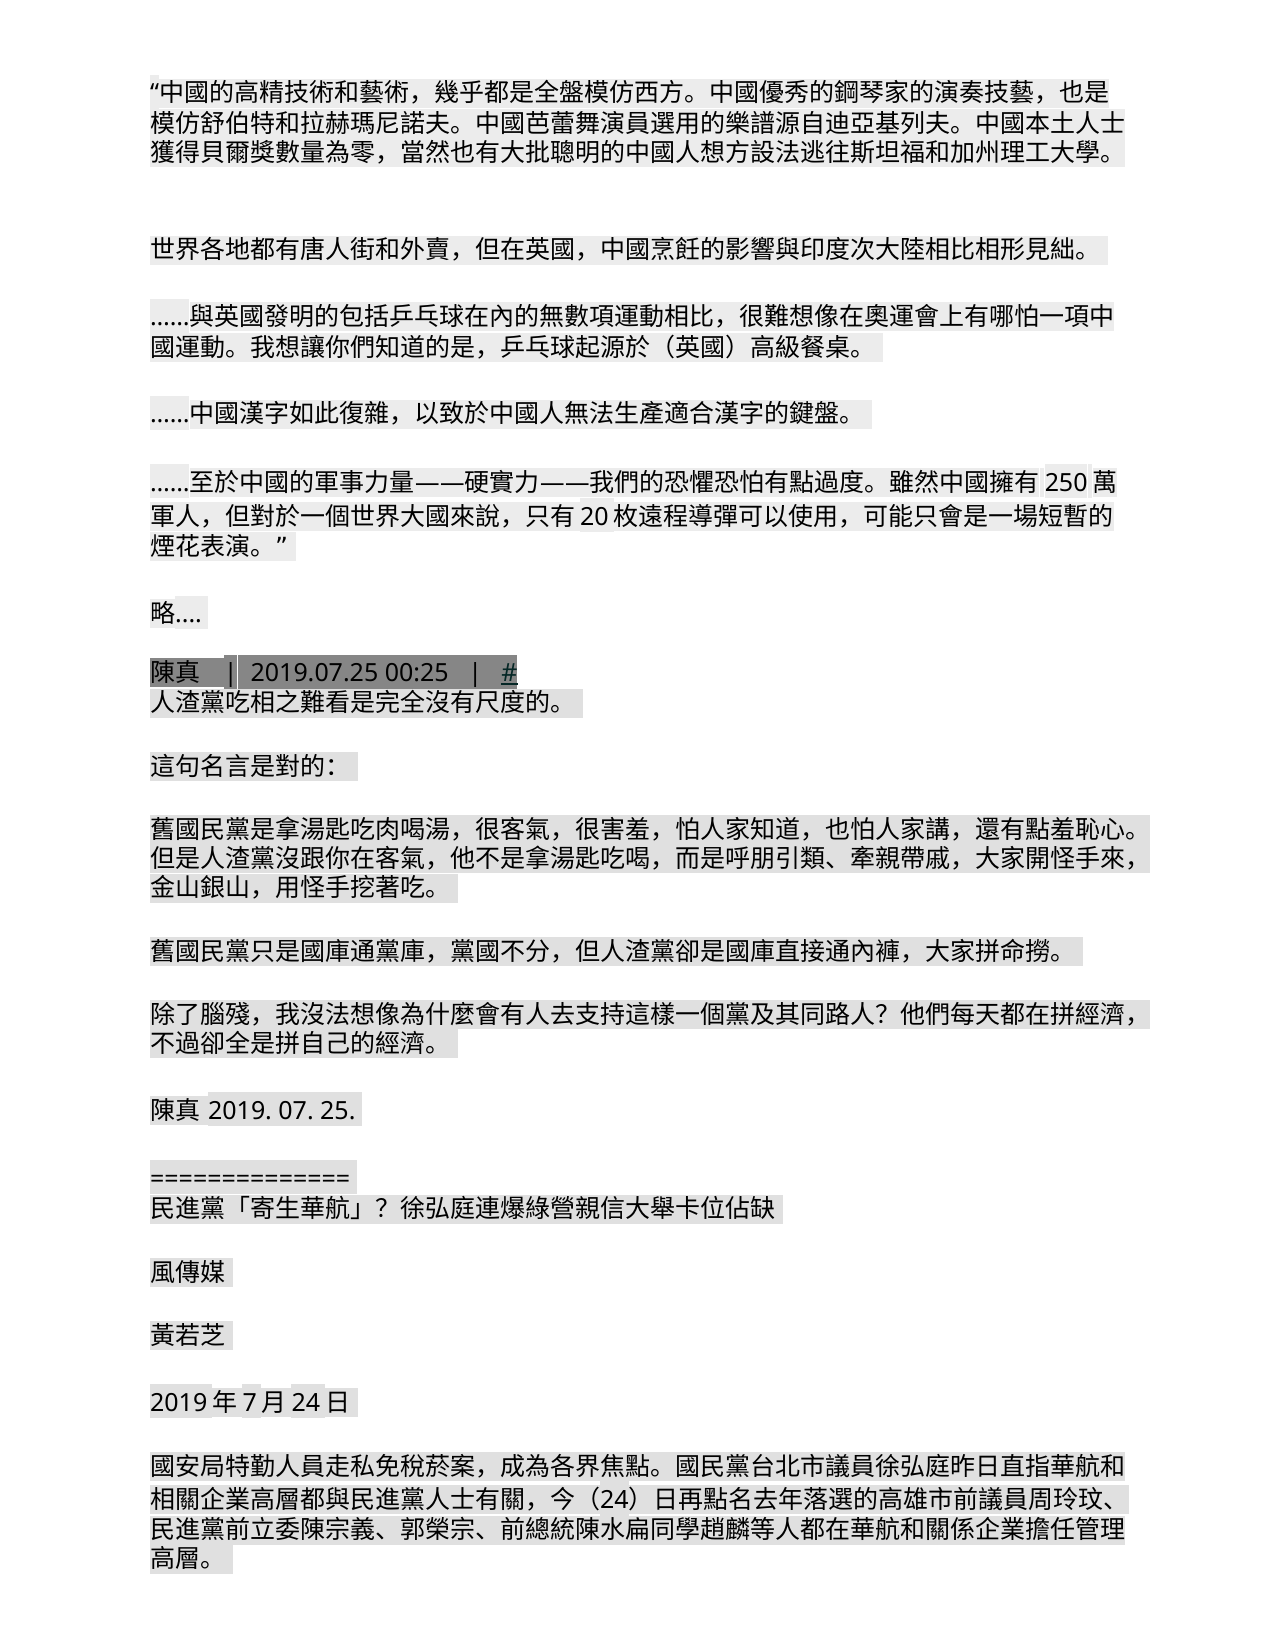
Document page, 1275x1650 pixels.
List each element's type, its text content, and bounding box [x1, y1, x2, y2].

text “中國的高精技術和藝術，幾乎都是全盤模仿西方。中國優秀的鋼琴家的演奏技藝，也是模仿舒伯特和拉赫瑪尼諾夫。中國芭蕾舞演員選用的樂譜源自迪亞基列夫。中國本土人士獲得貝爾獎數量為零，當然也有大批聰明的中國人想方設法逃往斯坦福和加州理工大學。 世界各地都有唐人街和外賣，但在英國，中國烹飪的影響與印度次大陸相比相形見絀。 ……與英國發明的包括乒乓球在內的無數項運動相比，很難想像在奧運會上有哪怕一項中國運動。我想讓你們知道的是，乒乓球起源於（英國）高級餐桌。 ……中國漢字如此復雜，以致於中國人無法生產適合漢字的鍵盤。 ……至於中國的軍事力量——硬實力——我們的恐懼恐怕有點過度。雖然中國擁有250萬軍人，但對於一個世界大國來說，只有20枚遠程導彈可以使用，可能只會是一場短暫的煙花表演。” 略.... [150, 75, 1125, 629]
text 陳真 | 2019.07.25 00:25 | # [150, 654, 1125, 689]
text 人渣黨吃相之難看是完全沒有尺度的。 這句名言是對的： 舊國民黨是拿湯匙吃肉喝湯，很客氣，很害羞，怕人家知道，也怕人家講，還有點羞恥心。但是人渣黨沒跟你在客氣，他不是拿湯匙吃喝，而是呼朋引類、牽親帶戚，大家開怪手來，金山銀山，用怪手挖著吃。 舊國民黨只是國庫通黨庫，黨國不分，但人渣黨卻是國庫直接通內褲，大家拼命撈。 除了腦殘，我沒法想像為什麼會有人去支持這樣一個黨及其同路人？他們每天都在拼經濟，不過卻全是拼自己的經濟。 陳真 2019. 07. 25. ============== 民進黨「寄生華航」？徐弘庭連爆綠營親信大舉卡位佔缺 風傳媒 黃若芝 2019年7月24日 國安局特勤人員走私免稅菸案，成為各界焦點。國民黨台北市議員徐弘庭昨日直指華航和相關企業高層都與民進黨人士有關，今（24）日再點名去年落選的高雄市前議員周玲玟、民進黨前立委陳宗義、郭榮宗、前總統陳水扁同學趙麟等人都在華航和關係企業擔任管理高層。 徐弘庭昨日在臉書上呼籲大家要重視民進黨「寄生華航」的狀況，他指出，資深副總羅雅美曾是前民進黨秘書長邱義仁的親信；負責免稅品的空品部副總邱彰信為民進黨立委邱議瑩的弟弟；華膳空廚董事長葉菊蘭是民進黨國母；主持專機會議的董事長兼總經理謝世謙則是民進黨新潮流派的一員，直呼「民進黨徹徹底底地做到了『寄生華航』」。 [150, 689, 1125, 1574]
